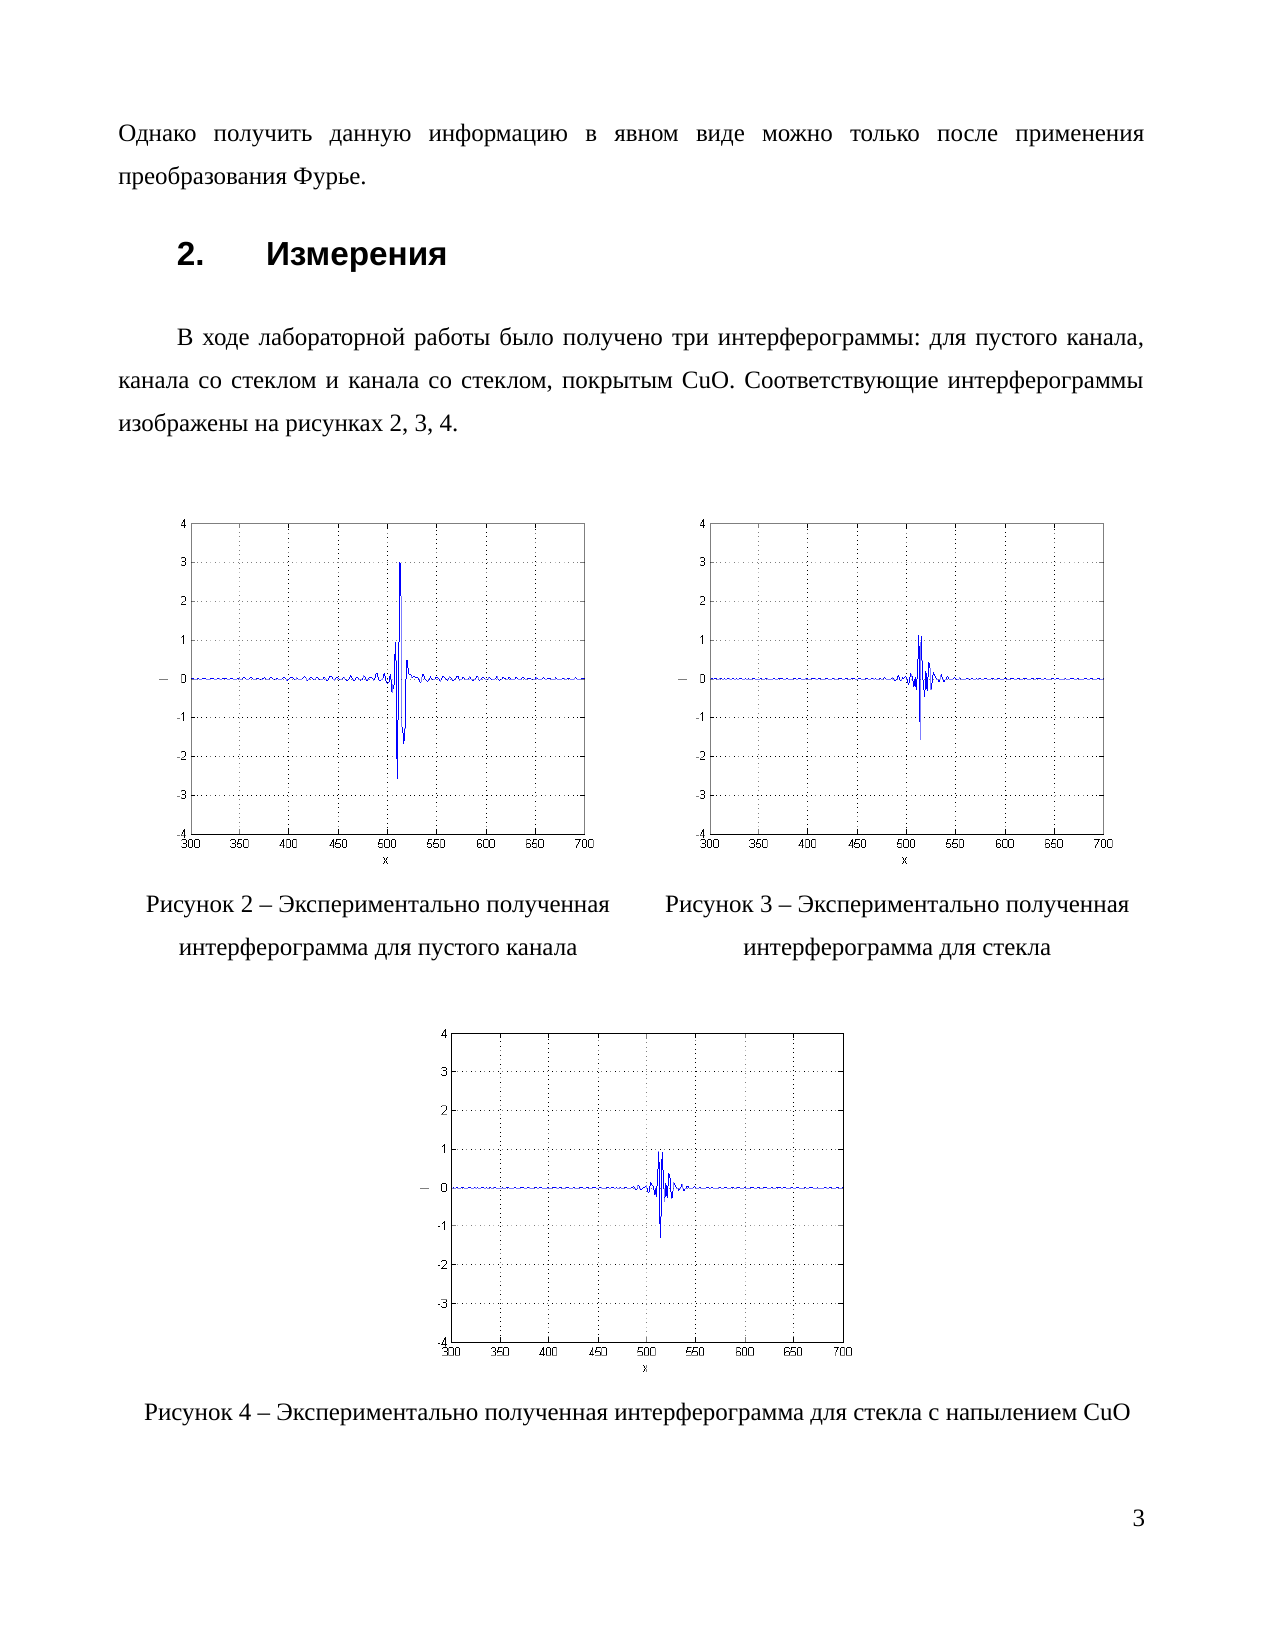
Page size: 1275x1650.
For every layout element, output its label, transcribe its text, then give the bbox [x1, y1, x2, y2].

picture [385, 1004, 890, 1383]
table_cell Рисунок 4 – Экспериментально полученная интерферограмма для стекла с напылением CuO [118, 1005, 1157, 1469]
picture [124, 494, 632, 875]
subtitle Измерения [118, 234, 1157, 273]
picture [643, 494, 1151, 875]
text В ходе лабораторной работы было получено три интерферограммы: для пустого канала, канала со стеклом и канала со стеклом, покрытым CuO. Соответствующие интерферограммы изображены на рисунках 2, 3, 4. [118, 322, 1145, 437]
table_header Рисунок 3 – Экспериментально полученная интерферограмма для стекла [638, 495, 1157, 1005]
text Однако получить данную информацию в явном виде можно только после применения преобразования Фурье. [118, 118, 1145, 190]
table_header Рисунок 2 – Экспериментально полученная интерферограмма для пустого канала [118, 495, 637, 1005]
